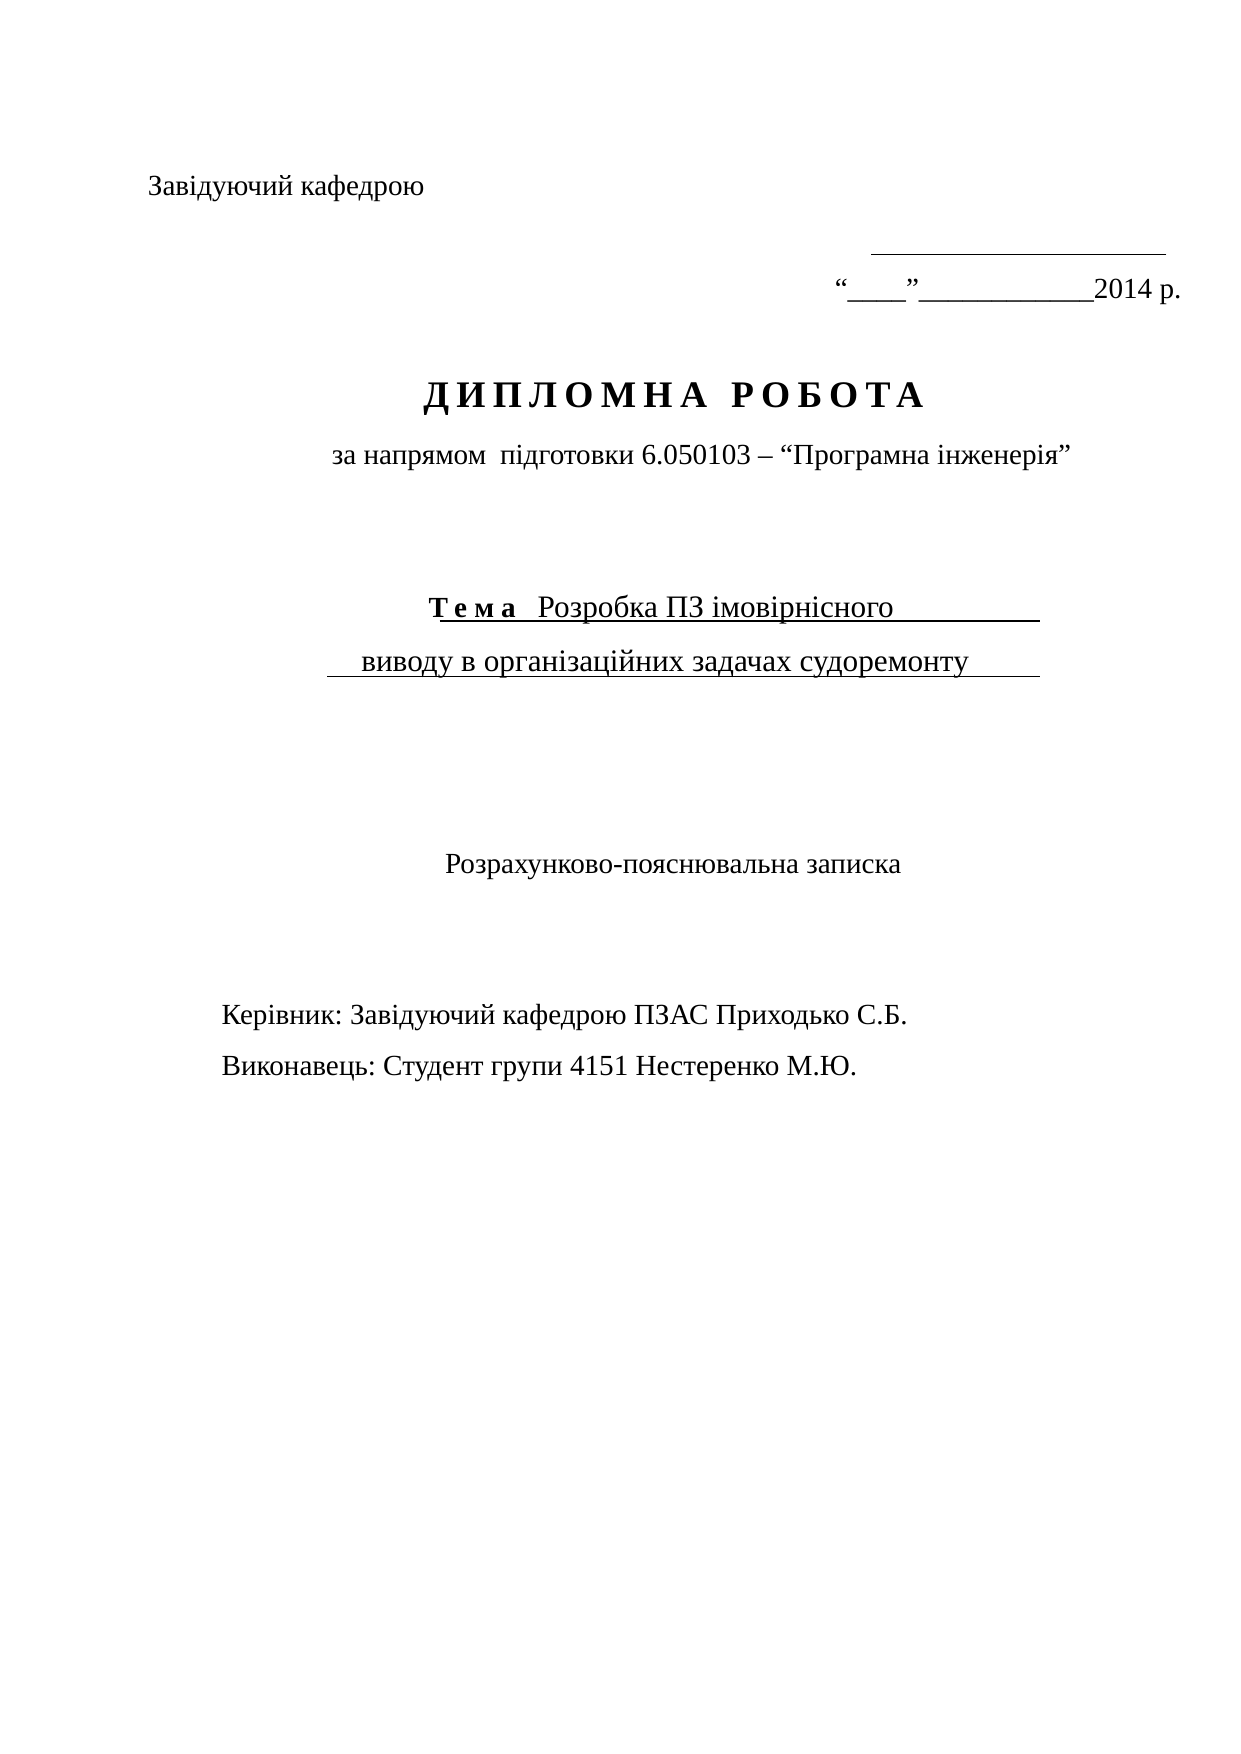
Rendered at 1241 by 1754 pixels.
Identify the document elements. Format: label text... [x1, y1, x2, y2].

text Завідуючий кафедрою [148, 118, 1181, 202]
text за напрямом підготовки 6.050103 – “Програмна інженерія” [148, 437, 1181, 471]
text Тема Розробка ПЗ імовірнісного [281, 588, 1049, 624]
text ДИПЛОМНА РОБОТА [148, 372, 1139, 415]
text Керівник: Завідуючий кафедрою ПЗАС Приходько С.Б. [148, 997, 1139, 1031]
text Розрахунково-пояснювальна записка [148, 847, 1139, 880]
text виводу в організаційних задачах судоремонту [281, 642, 1049, 678]
text Виконавець: Студент групи 4151 Нестеренко М.Ю. [148, 1048, 1139, 1081]
text “____”____________2014 р. [148, 272, 1181, 305]
